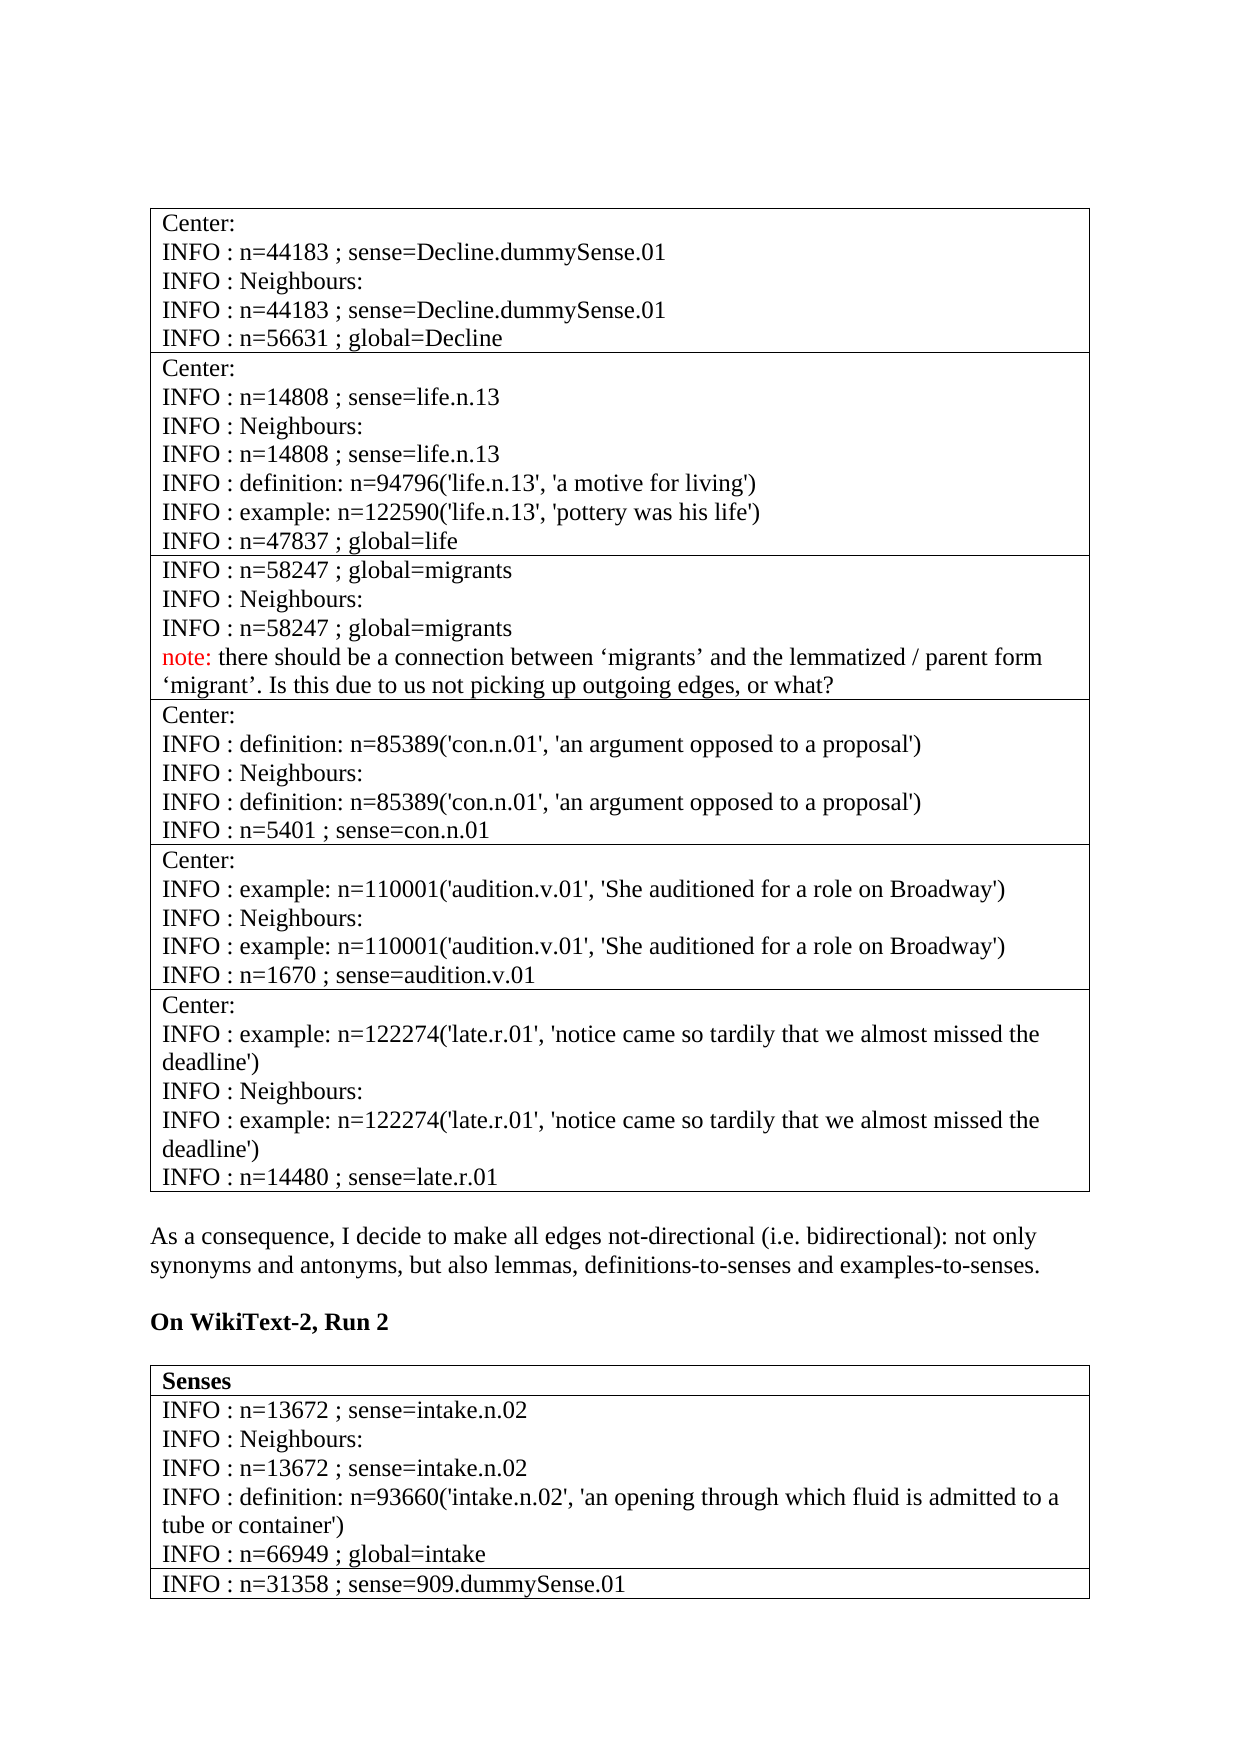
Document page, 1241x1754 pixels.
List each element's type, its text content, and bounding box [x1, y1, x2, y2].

table_cell Center: INFO : example: n=110001('audition.v.01', 'She auditioned for a role on Broadway') INFO : Neighbours: INFO : example: n=110001('audition.v.01', 'She auditioned for a role on Broadway') INFO : n=1670 ; sense=audition.v.01 [151, 845, 1089, 989]
table_cell INFO : n=13672 ; sense=intake.n.02 INFO : Neighbours: INFO : n=13672 ; sense=intake.n.02 INFO : definition: n=93660('intake.n.02', 'an opening through which fluid is admitted to a tube or container') INFO : n=66949 ; global=intake [151, 1396, 1089, 1568]
table_cell Center: INFO : definition: n=85389('con.n.01', 'an argument opposed to a proposal') INFO : Neighbours: INFO : definition: n=85389('con.n.01', 'an argument opposed to a proposal') INFO : n=5401 ; sense=con.n.01 [151, 700, 1089, 844]
table_cell INFO : n=58247 ; global=migrants INFO : Neighbours: INFO : n=58247 ; global=migrants note: there should be a connection between ‘migrants’ and the lemmatized / parent form ‘migrant’. Is this due to us not picking up outgoing edges, or what? [151, 556, 1089, 699]
table_header Senses [151, 1366, 1089, 1394]
table_header Center: INFO : n=44183 ; sense=Decline.dummySense.01 INFO : Neighbours: INFO : n=44183 ; sense=Decline.dummySense.01 INFO : n=56631 ; global=Decline [151, 209, 1089, 352]
text As a consequence, I decide to make all edges not-directional (i.e. bidirectional): not only synonyms and antonyms, but also lemmas, definitions-to-senses and examples-to-senses. [150, 1221, 1090, 1278]
text On WikiText-2, Run 2 [150, 1307, 1090, 1336]
table_cell Center: INFO : n=14808 ; sense=life.n.13 INFO : Neighbours: INFO : n=14808 ; sense=life.n.13 INFO : definition: n=94796('life.n.13', 'a motive for living') INFO : example: n=122590('life.n.13', 'pottery was his life') INFO : n=47837 ; global=life [151, 353, 1089, 554]
table_cell INFO : n=31358 ; sense=909.dummySense.01 [151, 1569, 1089, 1598]
table_cell Center: INFO : example: n=122274('late.r.01', 'notice came so tardily that we almost missed the deadline') INFO : Neighbours: INFO : example: n=122274('late.r.01', 'notice came so tardily that we almost missed the deadline') INFO : n=14480 ; sense=late.r.01 [151, 990, 1089, 1191]
